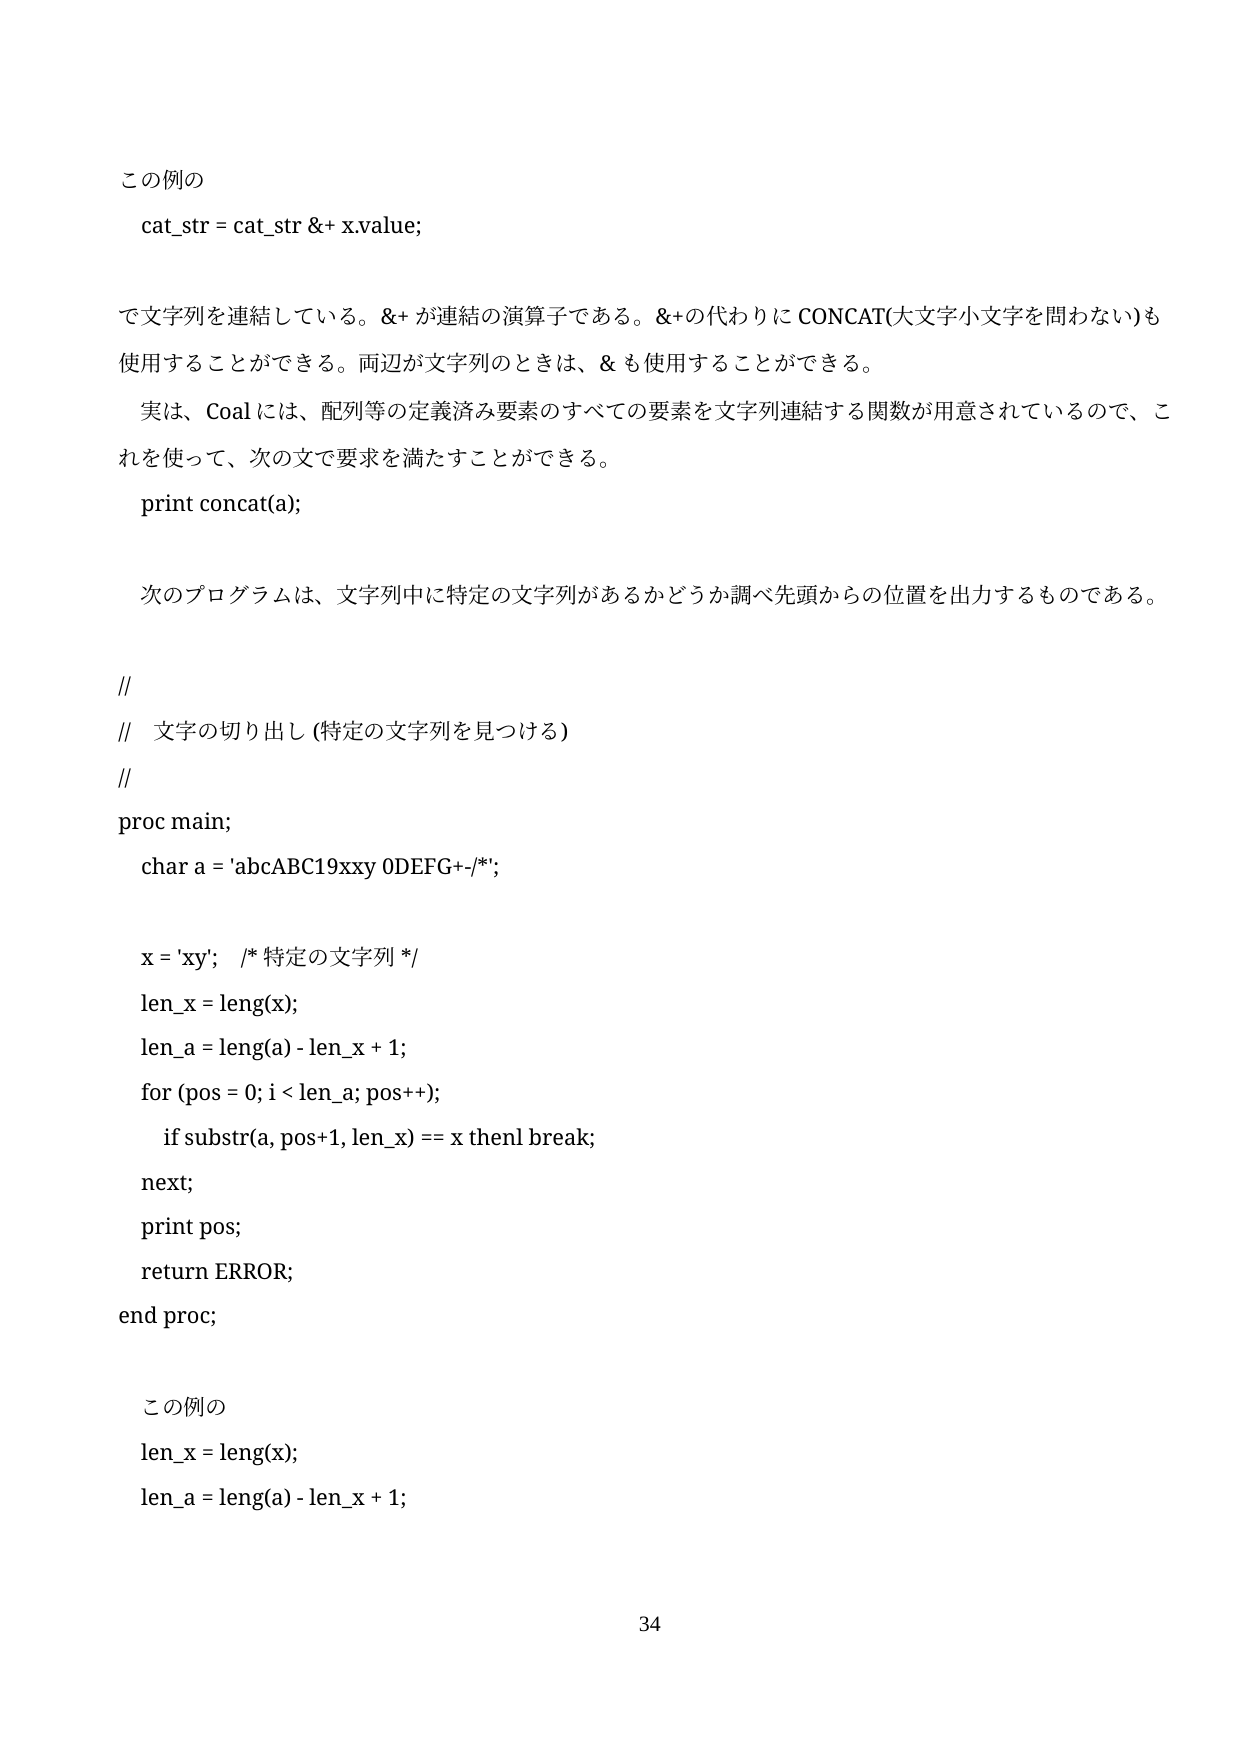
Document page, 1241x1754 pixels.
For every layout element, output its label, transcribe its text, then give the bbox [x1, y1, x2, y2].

text x = 'xy'; /* 特定の文字列 */ [118, 940, 1181, 972]
text len_a = leng(a) - len_x + 1; [118, 1482, 1181, 1512]
text print concat(a); [118, 488, 1181, 518]
text // 文字の切り出し (特定の文字列を見つける) [118, 714, 1181, 746]
text 次のプログラムは、文字列中に特定の文字列があるかどうか調べ先頭からの位置を出力するものである。 [118, 578, 1181, 609]
text for (pos = 0; i < len_a; pos++); [118, 1077, 1181, 1107]
text // [118, 670, 1181, 699]
text で文字列を連結している。&+ が連結の演算子である。&+の代わりにCONCAT(大文字小文字を問わない)も使用することができる。両辺が文字列のときは、& も使用することができる。 [118, 299, 1181, 378]
text if substr(a, pos+1, len_x) == x thenl break; [118, 1122, 1181, 1152]
text end proc; [118, 1301, 1181, 1330]
text return ERROR; [118, 1256, 1181, 1286]
text len_x = leng(x); [118, 988, 1181, 1017]
text 実は、Coalには、配列等の定義済み要素のすべての要素を文字列連結する関数が用意されているので、これを使って、次の文で要求を満たすことができる。 [118, 394, 1181, 473]
text len_a = leng(a) - len_x + 1; [118, 1032, 1181, 1062]
text print pos; [118, 1211, 1181, 1241]
text next; [118, 1166, 1181, 1196]
text cat_str = cat_str &+ x.value; [118, 210, 1181, 240]
text proc main; [118, 806, 1181, 836]
text この例の [118, 1390, 1181, 1421]
text len_x = leng(x); [118, 1437, 1181, 1467]
text // [118, 762, 1181, 791]
text char a = 'abcABC19xxy 0DEFG+-/*'; [118, 851, 1181, 881]
text この例の [118, 163, 1181, 194]
